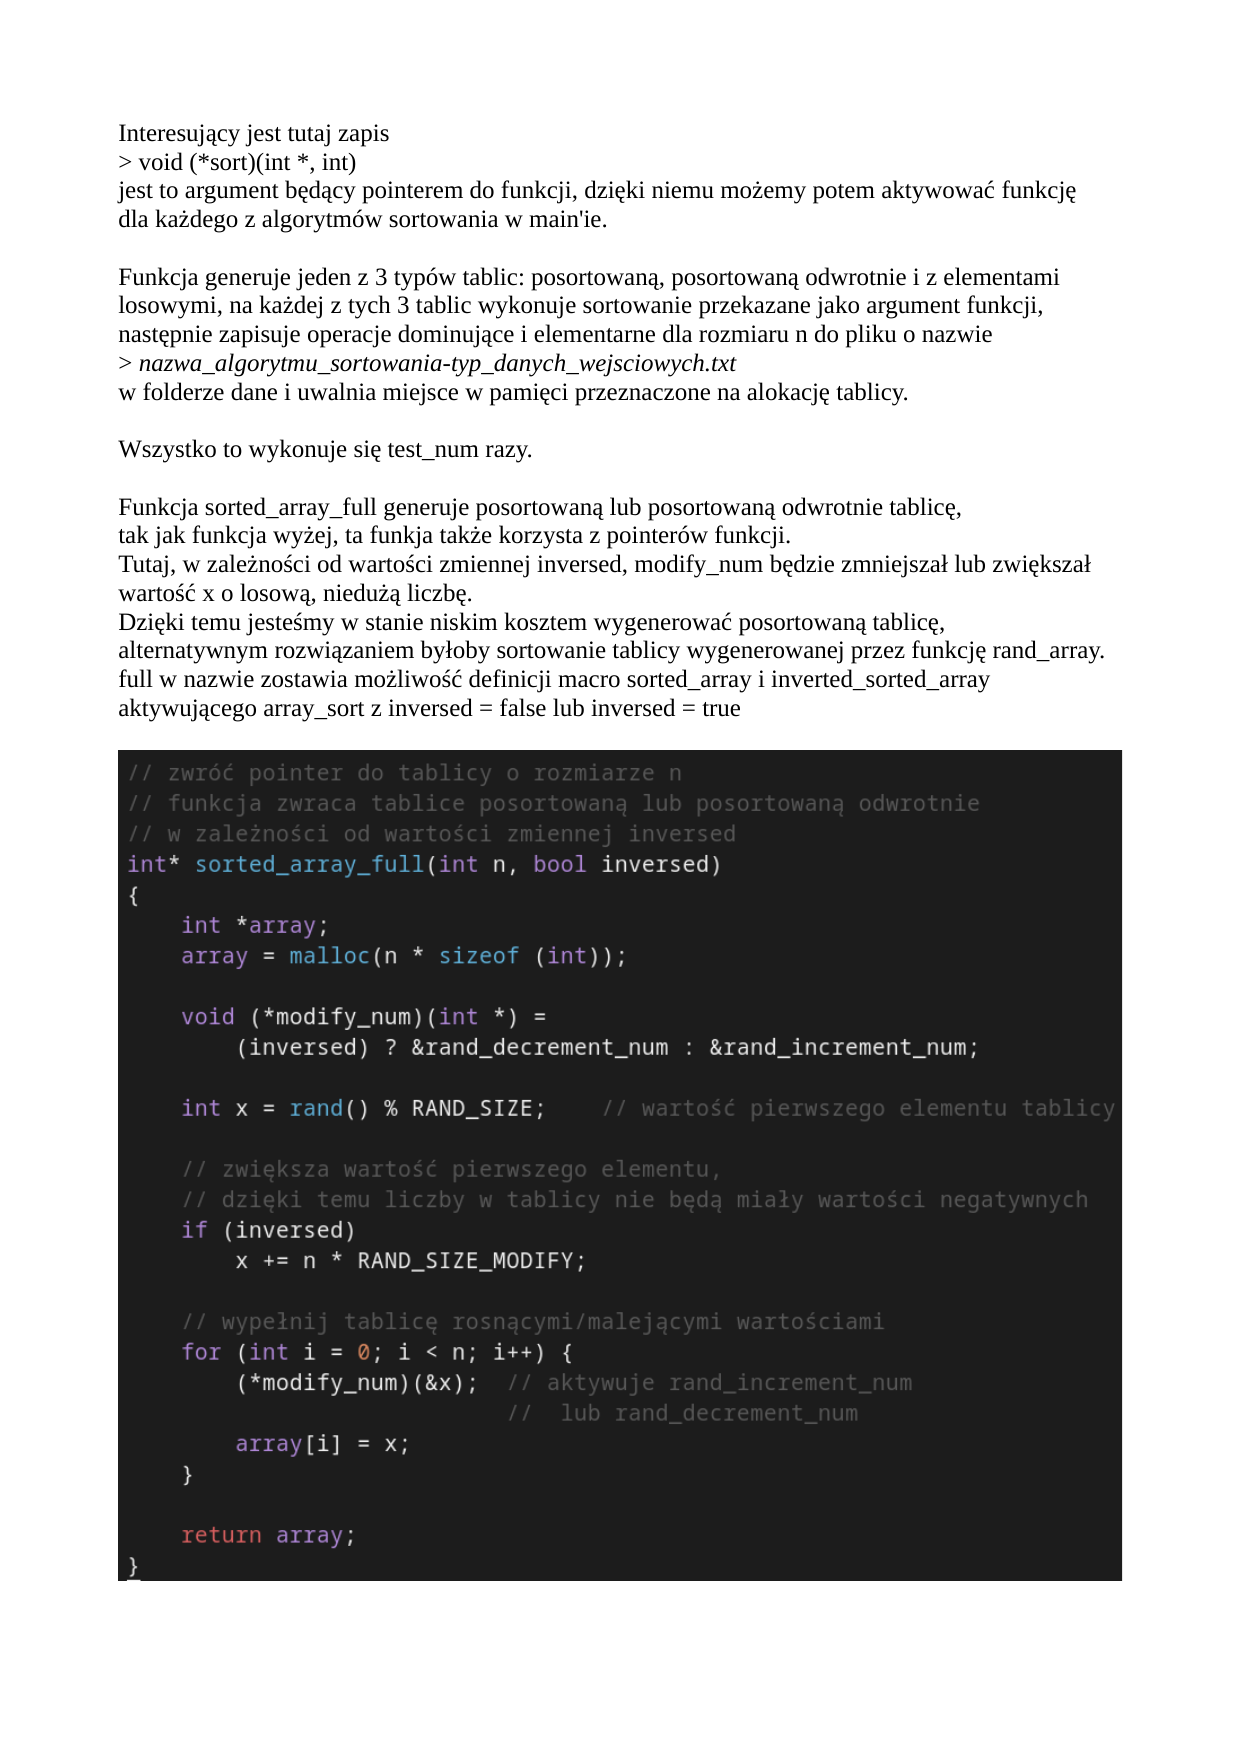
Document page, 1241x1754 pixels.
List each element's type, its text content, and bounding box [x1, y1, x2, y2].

text full w nazwie zostawia możliwość definicji macro sorted_array i inverted_sorted_array aktywującego array_sort z inversed = false lub inversed = true [118, 664, 1122, 722]
text tak jak funkcja wyżej, ta funkja także korzysta z pointerów funkcji. [118, 521, 1122, 549]
text w folderze dane i uwalnia miejsce w pamięci przeznaczone na alokację tablicy. [118, 377, 1122, 406]
text jest to argument będący pointerem do funkcji, dzięki niemu możemy potem aktywować funkcję [118, 176, 1122, 204]
text Wszystko to wykonuje się test_num razy. [118, 434, 1122, 463]
text Tutaj, w zależności od wartości zmiennej inversed, modify_num będzie zmniejszał lub zwiększał [118, 549, 1122, 578]
text Interesujący jest tutaj zapis [118, 118, 1122, 147]
text wartość x o losową, niedużą liczbę. [118, 578, 1122, 607]
picture [118, 750, 1123, 1581]
text alternatywnym rozwiązaniem byłoby sortowanie tablicy wygenerowanej przez funkcję rand_array. [118, 636, 1122, 664]
text dla każdego z algorytmów sortowania w main'ie. [118, 204, 1122, 233]
text następnie zapisuje operacje dominujące i elementarne dla rozmiaru n do pliku o nazwie [118, 319, 1122, 348]
text > void (*sort)(int *, int) [118, 147, 1122, 176]
text > nazwa_algorytmu_sortowania-typ_danych_wejsciowych.txt [118, 348, 1122, 377]
text Funkcja sorted_array_full generuje posortowaną lub posortowaną odwrotnie tablicę, [118, 492, 1122, 521]
text Dzięki temu jesteśmy w stanie niskim kosztem wygenerować posortowaną tablicę, [118, 607, 1122, 636]
text Funkcja generuje jeden z 3 typów tablic: posortowaną, posortowaną odwrotnie i z elementami losowymi, na każdej z tych 3 tablic wykonuje sortowanie przekazane jako argument funkcji, [118, 262, 1122, 319]
